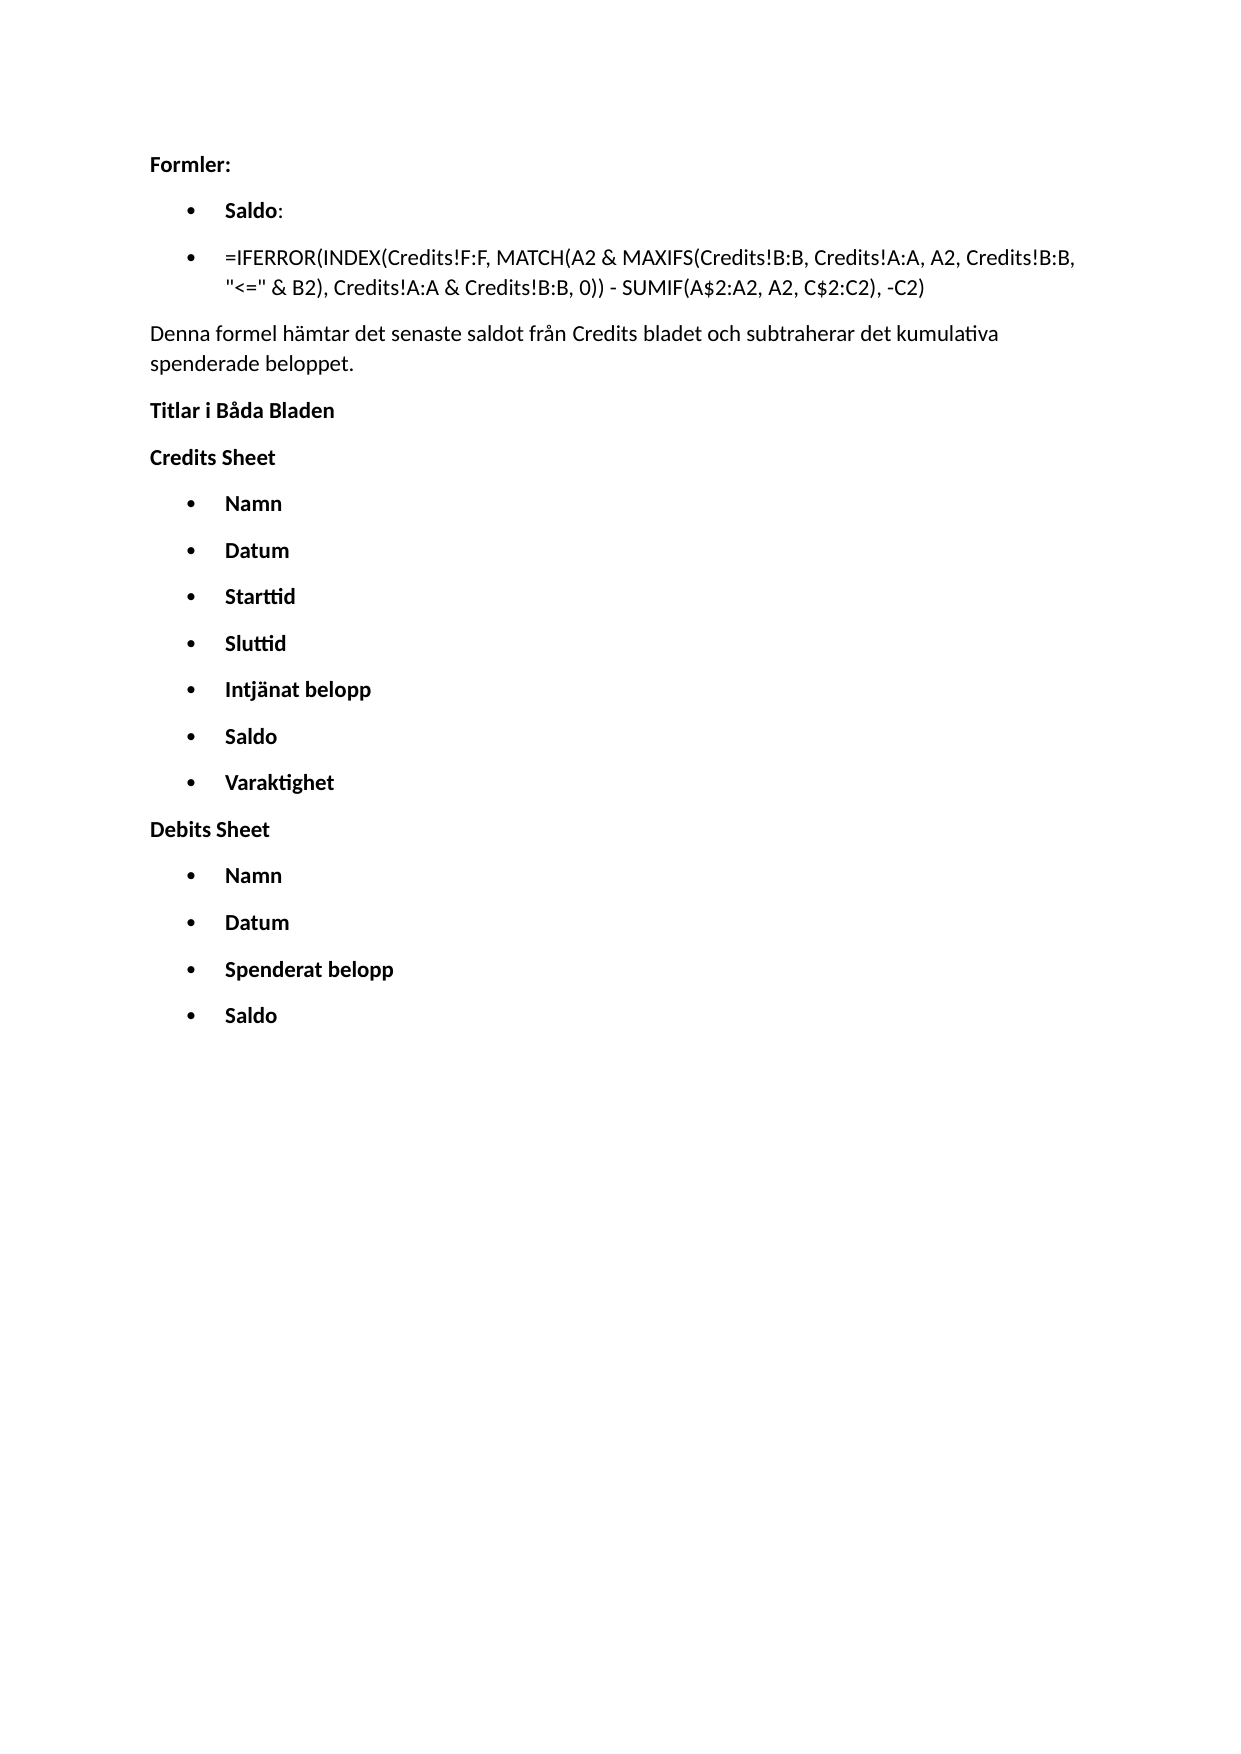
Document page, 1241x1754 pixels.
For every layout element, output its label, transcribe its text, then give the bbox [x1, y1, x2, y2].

list =IFERROR(INDEX(Credits!F:F, MATCH(A2 & MAXIFS(Credits!B:B, Credits!A:A, A2, Credits!B:B, "<=" & B2), Credits!A:A & Credits!B:B, 0)) - SUMIF(A$2:A2, A2, C$2:C2), -C2) [187, 243, 1090, 301]
list Datum [187, 536, 1090, 564]
list Saldo: [187, 197, 1090, 224]
text Formler: [150, 150, 1090, 178]
list Starttid [187, 582, 1090, 610]
text Debits Sheet [150, 815, 1090, 843]
list Sluttid [187, 629, 1090, 657]
list Intjänat belopp [187, 675, 1090, 703]
text Denna formel hämtar det senaste saldot från Credits bladet och subtraherar det kumulativa spenderade beloppet. [150, 319, 1090, 377]
text Titlar i Båda Bladen [150, 396, 1090, 424]
list Saldo [187, 722, 1090, 750]
list Datum [187, 908, 1090, 936]
list Saldo [187, 1001, 1090, 1029]
list Varaktighet [187, 768, 1090, 797]
text Credits Sheet [150, 443, 1090, 471]
list Spenderat belopp [187, 955, 1090, 983]
list Namn [187, 489, 1090, 517]
list Namn [187, 862, 1090, 890]
